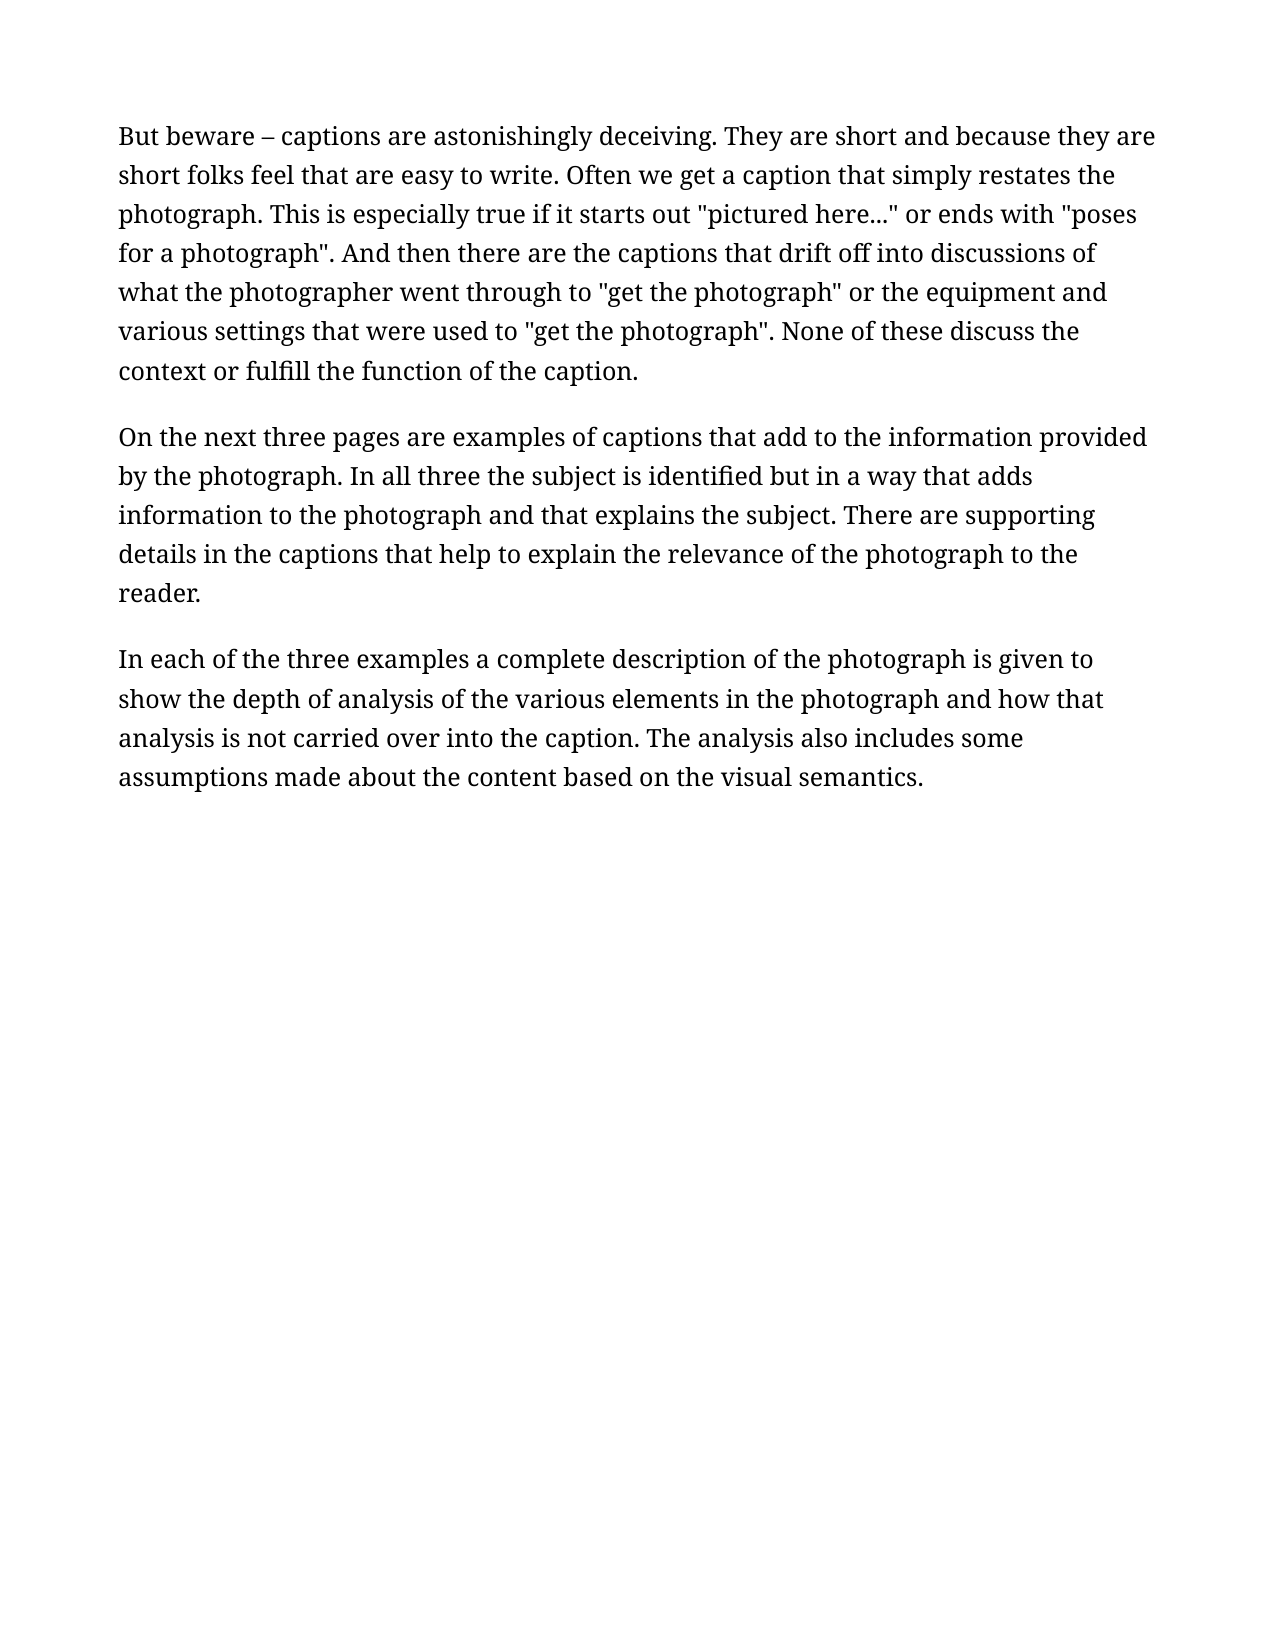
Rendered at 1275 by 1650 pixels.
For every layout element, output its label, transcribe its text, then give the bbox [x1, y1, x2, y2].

text In each of the three examples a complete description of the photograph is given to show the depth of analysis of the various elements in the photograph and how that analysis is not carried over into the caption. The analysis also includes some assumptions made about the content based on the visual semantics. [118, 642, 1157, 794]
text On the next three pages are examples of captions that add to the information provided by the photograph. In all three the subject is identified but in a way that adds information to the photograph and that explains the subject. There are supporting details in the captions that help to explain the relevance of the photograph to the reader. [118, 419, 1157, 610]
text But beware – captions are astonishingly deceiving. They are short and because they are short folks feel that are easy to write. Often we get a caption that simply restates the photograph. This is especially true if it starts out "pictured here..." or ends with "poses for a photograph". And then there are the captions that drift off into discussions of what the photographer went through to "get the photograph" or the equipment and various settings that were used to "get the photograph". None of these discuss the context or fulfill the function of the caption. [118, 118, 1157, 387]
